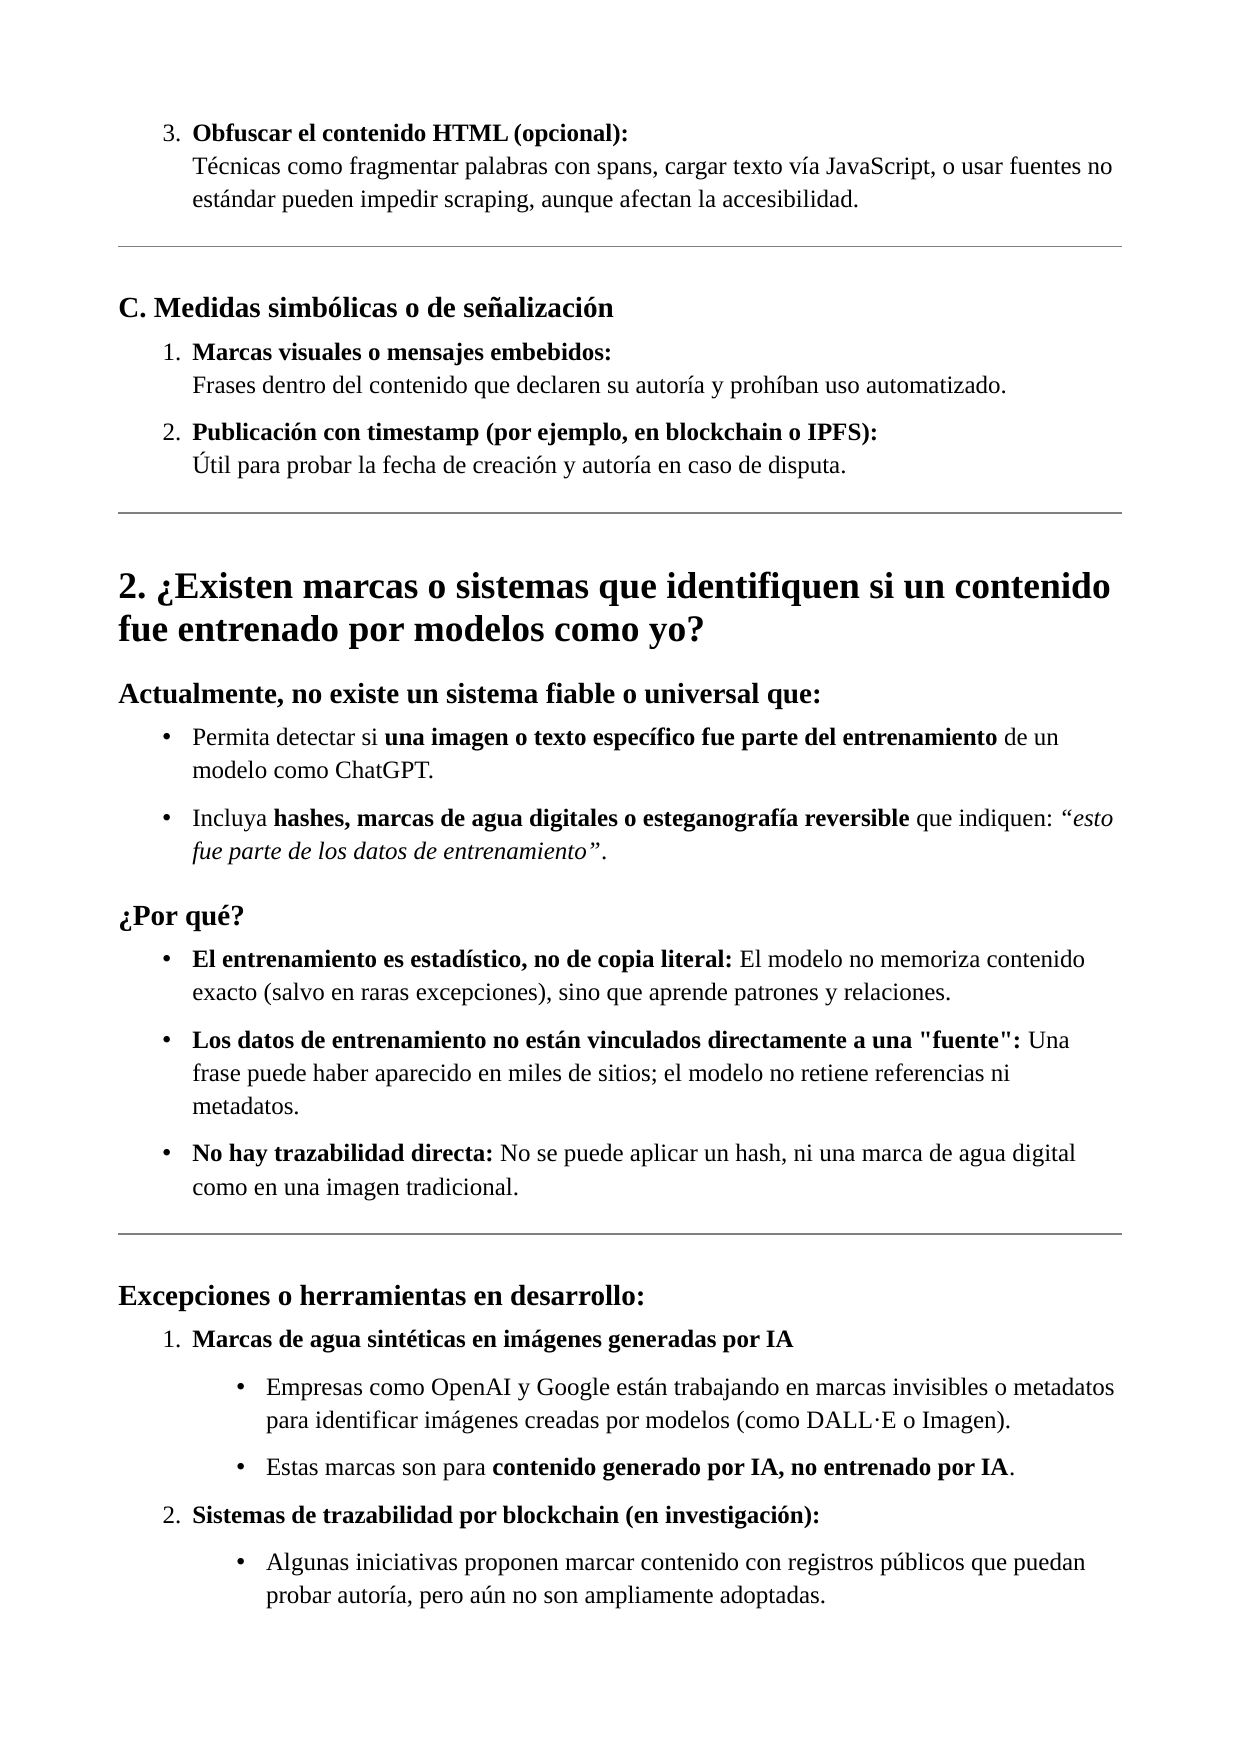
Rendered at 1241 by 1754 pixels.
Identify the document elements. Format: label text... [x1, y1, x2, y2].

list No hay trazabilidad directa: No se puede aplicar un hash, ni una marca de agua digital como en una imagen tradicional. [162, 1138, 1122, 1200]
list Marcas visuales o mensajes embebidos: Frases dentro del contenido que declaren su autoría y prohíban uso automatizado. [162, 337, 1122, 398]
list Los datos de entrenamiento no están vinculados directamente a una "fuente": Una frase puede haber aparecido en miles de sitios; el modelo no retiene referencias ni metadatos. [162, 1025, 1122, 1120]
list Obfuscar el contenido HTML (opcional): Técnicas como fragmentar palabras con spans, cargar texto vía JavaScript, o usar fuentes no estándar pueden impedir scraping, aunque afectan la accesibilidad. [162, 118, 1122, 213]
subtitle Excepciones o herramientas en desarrollo: [118, 1278, 1122, 1312]
list Algunas iniciativas proponen marcar contenido con registros públicos que puedan probar autoría, pero aún no son ampliamente adoptadas. [236, 1547, 1122, 1609]
list Publicación con timestamp (por ejemplo, en blockchain o IPFS): Útil para probar la fecha de creación y autoría en caso de disputa. [162, 417, 1122, 479]
subtitle ¿Por qué? [118, 898, 1122, 932]
subtitle 2. ¿Existen marcas o sistemas que identifiquen si un contenido fue entrenado por modelos como yo? [118, 563, 1122, 649]
list Estas marcas son para contenido generado por IA, no entrenado por IA. [236, 1452, 1122, 1481]
list El entrenamiento es estadístico, no de copia literal: El modelo no memoriza contenido exacto (salvo en raras excepciones), sino que aprende patrones y relaciones. [162, 944, 1122, 1006]
list Marcas de agua sintéticas en imágenes generadas por IA [162, 1324, 1122, 1353]
list Incluya hashes, marcas de agua digitales o esteganografía reversible que indiquen: “esto fue parte de los datos de entrenamiento”. [162, 803, 1122, 865]
subtitle Actualmente, no existe un sistema fiable o universal que: [118, 676, 1122, 710]
subtitle C. Medidas simbólicas o de señalización [118, 291, 1122, 324]
list Empresas como OpenAI y Google están trabajando en marcas invisibles o metadatos para identificar imágenes creadas por modelos (como DALL·E o Imagen). [236, 1372, 1122, 1433]
list Sistemas de trazabilidad por blockchain (en investigación): [162, 1500, 1122, 1529]
list Permita detectar si una imagen o texto específico fue parte del entrenamiento de un modelo como ChatGPT. [162, 722, 1122, 784]
